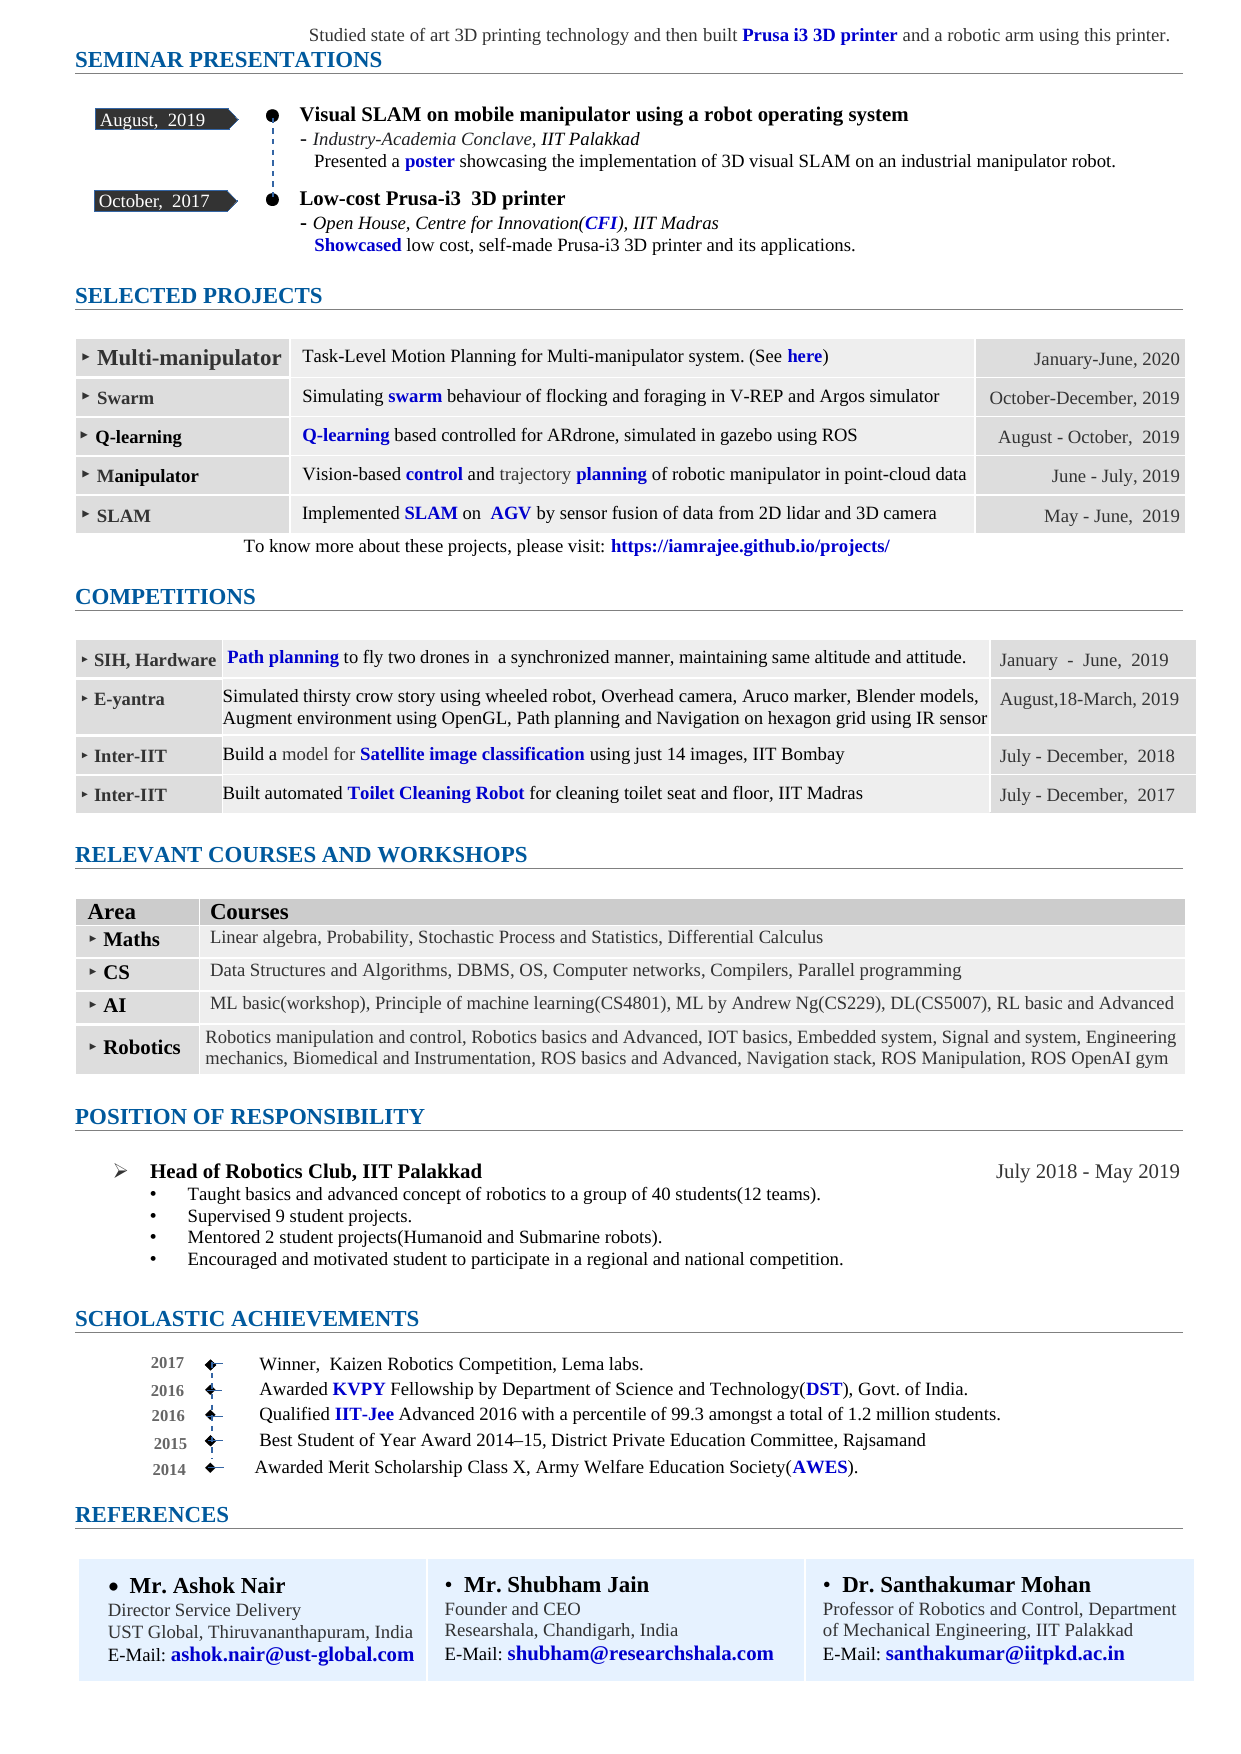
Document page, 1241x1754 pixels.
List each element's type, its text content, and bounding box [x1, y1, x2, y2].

table_header ‣ Multi-manipulator [76, 339, 289, 376]
table_cell ‣ CS [76, 959, 199, 990]
table_cell ‣ Swarm [76, 379, 289, 416]
table_cell ‣ SLAM [76, 496, 289, 533]
table_header • Mr. Shubham Jain Founder and CEO Researshala, Chandigarh, India E-Mail: shubham@researchshala.com [428, 1559, 804, 1681]
table_cell ‣ Inter-IIT [76, 737, 222, 774]
table_header • Dr. Santhakumar Mohan Professor of Robotics and Control, Department of Mechanical Engineering, IIT Palakkad E-Mail: santhakumar@iitpkd.ac.in [806, 1559, 1194, 1681]
table_cell Linear algebra, Probability, Stochastic Process and Statistics, Differential Calculus [200, 926, 1185, 957]
list Showcased low cost, self-made Prusa-i3 3D printer and its applications. [75, 234, 1183, 256]
list Head of Robotics Club, IIT Palakkad July 2018 - May 2019 [112, 1159, 1183, 1183]
list Best Student of Year Award 2014–15, District Private Education Committee, Rajsamand [212, 1437, 865, 1448]
list Awarded KVPY Fellowship by Department of Science and Technology(DST), Govt. of India. [212, 1387, 465, 1398]
table_cell Vision-based control and trajectory planning of robotic manipulator in point-cloud data [291, 456, 974, 494]
table_header • Mr. Ashok Nair Director Service Delivery UST Global, Thiruvananthapuram, India E-Mail: ashok.nair@ust-global.com [79, 1559, 426, 1681]
table_cell August,18-March, 2019 [991, 679, 1196, 734]
text REFERENCES [75, 1501, 1183, 1528]
table_header ‣ SIH, Hardware [76, 640, 222, 677]
table_header Path planning to fly two drones in a synchronized manner, maintaining same altitude and attitude. [223, 640, 989, 677]
table_header Courses [200, 899, 1185, 925]
table_cell Q-learning based controlled for ARdrone, simulated in gazebo using ROS [291, 417, 974, 455]
list Winner, Kaizen Robotics Competition, Lema labs. [205, 1362, 496, 1372]
table_cell Data Structures and Algorithms, DBMS, OS, Computer networks, Compilers, Parallel programming [200, 959, 1185, 990]
list Low-cost Prusa-i3 3D printer [264, 186, 1183, 210]
list Winner, Kaizen Robotics Competition, Lema labs. [498, 1362, 1183, 1372]
table_cell ‣ Q-learning [76, 418, 289, 455]
table_cell ‣ AI [76, 992, 199, 1023]
text SELECTED PROJECTS [75, 282, 1183, 309]
list Qualified IIT-Jee Advanced 2016 with a percentile of 99.3 amongst a total of 1.2 million students. [205, 1412, 573, 1423]
table_cell May - June, 2019 [976, 496, 1185, 533]
list - Open House, Centre for Innovation(CFI), IIT Madras [112, 210, 1183, 234]
table_header Task-Level Motion Planning for Multi-manipulator system. (See here) [291, 339, 974, 376]
list Visual SLAM on mobile manipulator using a robot operating system [264, 102, 1183, 126]
table_cell August - October, 2019 [976, 417, 1185, 455]
text RELEVANT COURSES AND WORKSHOPS [75, 841, 1183, 868]
list Qualified IIT-Jee Advanced 2016 with a percentile of 99.3 amongst a total of 1.2 million students. [575, 1412, 758, 1423]
table_header January - June, 2019 [991, 640, 1196, 677]
table_cell Simulated thirsty crow story using wheeled robot, Overhead camera, Aruco marker, Blender models, Augment environment using OpenGL, Path planning and Navigation on hexagon grid using IR sensor [223, 679, 989, 734]
table_cell Implemented SLAM on AGV by sensor fusion of data from 2D lidar and 3D camera [291, 496, 974, 533]
table_header January-June, 2020 [976, 339, 1185, 376]
table_cell June - July, 2019 [976, 456, 1185, 494]
table_cell Robotics manipulation and control, Robotics basics and Advanced, IOT basics, Embedded system, Signal and system, Engineering mechanics, Biomedical and Instrumentation, ROS basics and Advanced, Navigation stack, ROS Manipulation, ROS OpenAI gym [200, 1025, 1185, 1074]
table_cell October-December, 2019 [976, 378, 1185, 416]
list Studied state of art 3D printing technology and then built Prusa i3 3D printer and a robotic arm using this printer. [264, 24, 1183, 46]
table_cell July - December, 2017 [990, 775, 1196, 813]
table_cell ‣ Inter-IIT [76, 776, 222, 813]
table_cell ‣ E-yantra [76, 680, 222, 734]
table_cell ‣ Manipulator [76, 457, 289, 494]
table_cell Build a model for Satellite image classification using just 14 images, IIT Bombay [223, 736, 989, 774]
table_header Area [76, 899, 199, 925]
text COMPETITIONS [75, 583, 1183, 610]
table_cell ‣ Maths [76, 926, 199, 957]
list Presented a poster showcasing the implementation of 3D visual SLAM on an industrial manipulator robot. [112, 150, 1183, 172]
table_cell ‣ Robotics [76, 1026, 199, 1074]
list Taught basics and advanced concept of robotics to a group of 40 students(12 teams). [150, 1183, 1183, 1205]
list - Industry-Academia Conclave, IIT Palakkad [112, 126, 1183, 150]
list Supervised 9 student projects. [150, 1205, 1183, 1226]
list Awarded KVPY Fellowship by Department of Science and Technology(DST), Govt. of India. [526, 1387, 788, 1398]
list Encouraged and motivated student to participate in a regional and national competition. [150, 1248, 1183, 1269]
list Qualified IIT-Jee Advanced 2016 with a percentile of 99.3 amongst a total of 1.2 million students. [753, 1412, 1183, 1423]
list Best Student of Year Award 2014–15, District Private Education Committee, Rajsamand [866, 1437, 1183, 1448]
text To know more about these projects, please visit: https://iamrajee.github.io/projects/ [75, 535, 1183, 557]
table_cell Simulating swarm behaviour of flocking and foraging in V-REP and Argos simulator [291, 378, 974, 416]
text SCHOLASTIC ACHIEVEMENTS [75, 1305, 1183, 1332]
list Awarded KVPY Fellowship by Department of Science and Technology(DST), Govt. of India. [845, 1387, 1183, 1398]
list Awarded Merit Scholarship Class X, Army Welfare Education Society(AWES). [205, 1448, 1183, 1479]
text SEMINAR PRESENTATIONS [75, 46, 1183, 73]
table_cell ML basic(workshop), Principle of machine learning(CS4801), ML by Andrew Ng(CS229), DL(CS5007), RL basic and Advanced [200, 992, 1185, 1023]
text POSITION OF RESPONSIBILITY [75, 1103, 1183, 1130]
list Mentored 2 student projects(Humanoid and Submarine robots). [150, 1226, 1183, 1248]
table_cell Built automated Toilet Cleaning Robot for cleaning toilet seat and floor, IIT Madras [223, 775, 990, 813]
table_cell July - December, 2018 [991, 736, 1196, 774]
